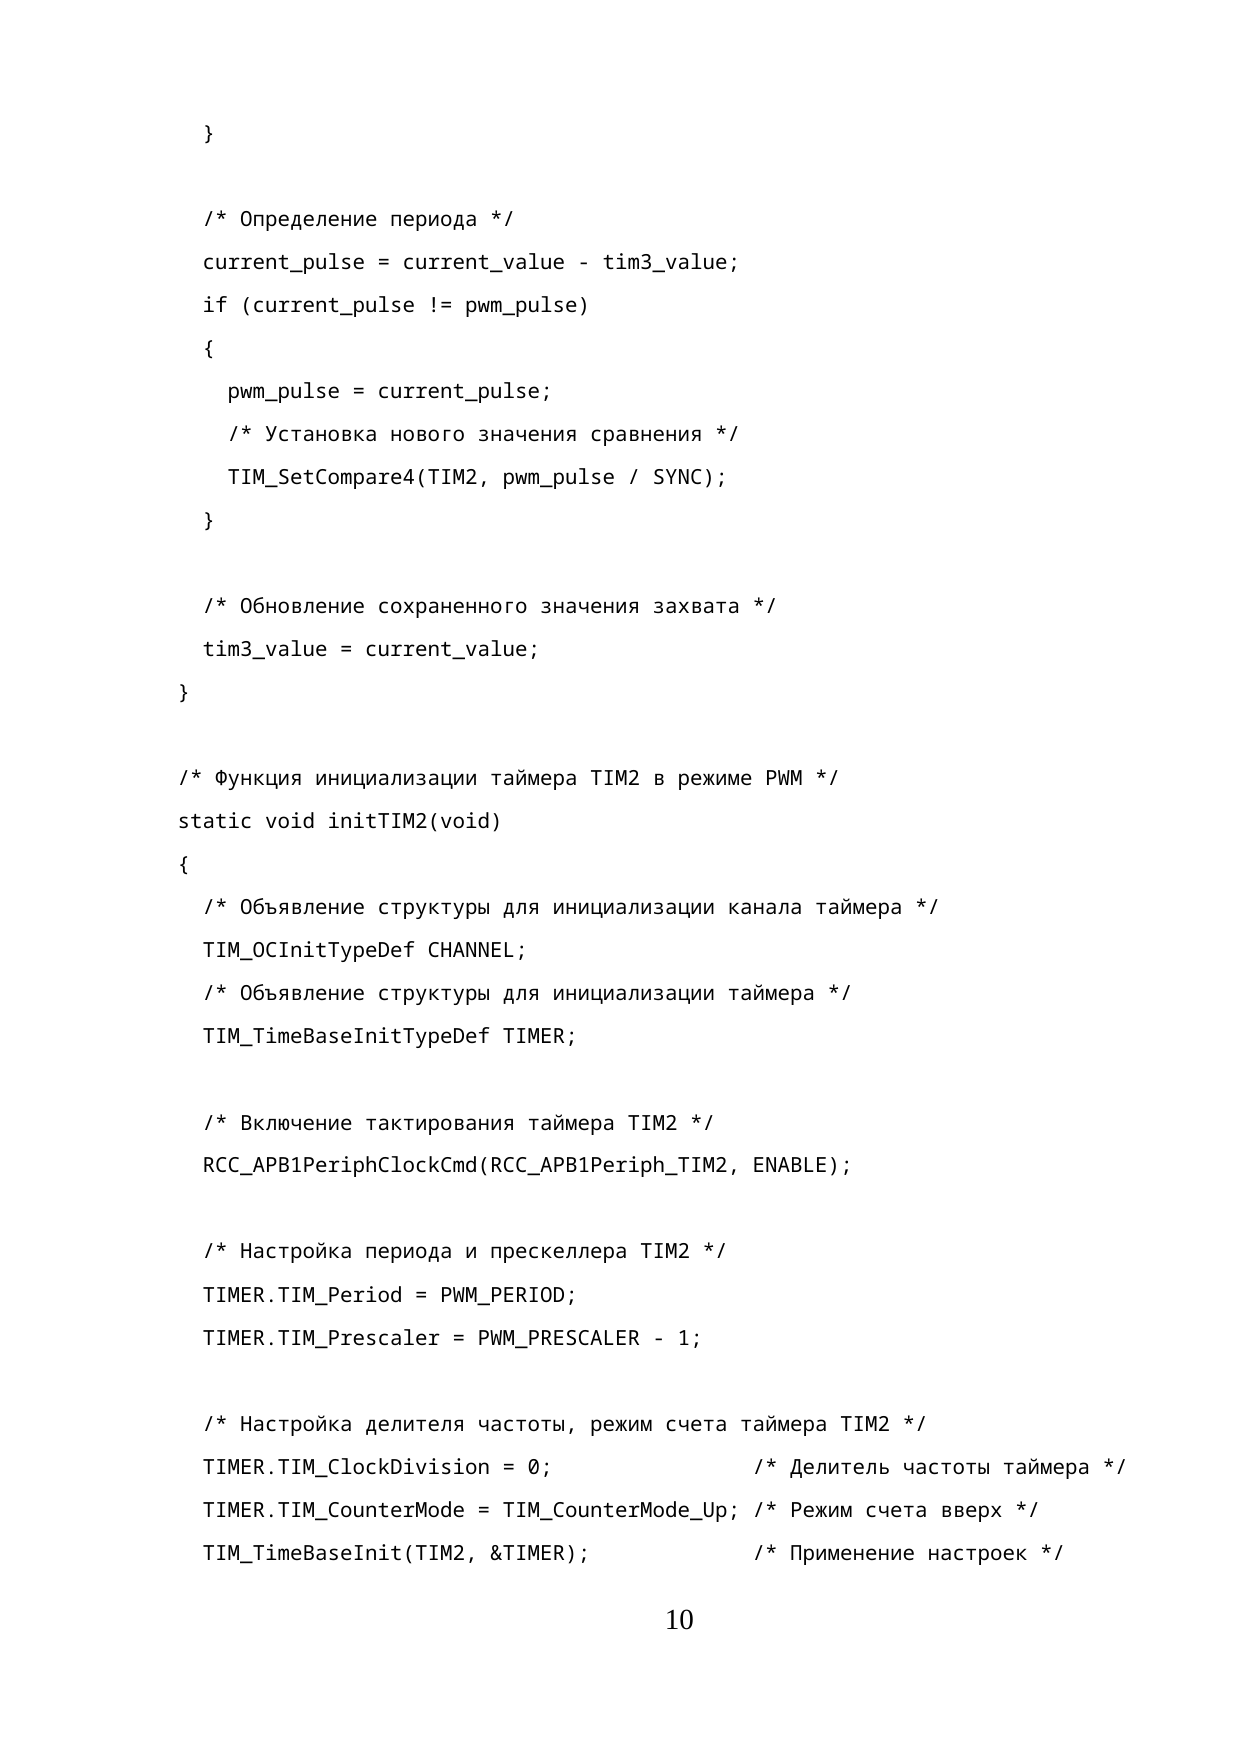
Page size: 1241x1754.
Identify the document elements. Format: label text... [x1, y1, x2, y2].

text /* Настройка делителя частоты, режим счета таймера TIM2 */ [177, 1409, 1181, 1437]
text { [177, 333, 1181, 362]
text /* Настройка периода и прескеллера TIM2 */ [177, 1237, 1181, 1265]
text /* Объявление структуры для инициализации канала таймера */ [177, 892, 1181, 921]
text /* Функция инициализации таймера TIM2 в режиме PWM */ [177, 763, 1181, 792]
text RCC_APB1PeriphClockCmd(RCC_APB1Periph_TIM2, ENABLE); [177, 1151, 1181, 1179]
text if (current_pulse != pwm_pulse) [177, 290, 1181, 319]
text TIM_SetCompare4(TIM2, pwm_pulse / SYNC); [177, 462, 1181, 491]
text static void initTIM2(void) [177, 806, 1181, 835]
text } [177, 677, 1181, 706]
text current_pulse = current_value - tim3_value; [177, 247, 1181, 276]
text tim3_value = current_value; [177, 634, 1181, 663]
text /* Включение тактирования таймера TIM2 */ [177, 1108, 1181, 1136]
text TIM_TimeBaseInit(TIM2, &TIMER); /* Применение настроек */ [177, 1538, 1181, 1566]
text TIMER.TIM_Prescaler = PWM_PRESCALER - 1; [177, 1323, 1181, 1351]
text /* Определение периода */ [177, 204, 1181, 233]
text TIM_OCInitTypeDef CHANNEL; [177, 936, 1181, 964]
text } [177, 118, 1181, 147]
text TIMER.TIM_ClockDivision = 0; /* Делитель частоты таймера */ [177, 1452, 1181, 1480]
text TIMER.TIM_CounterMode = TIM_CounterMode_Up; /* Режим счета вверх */ [177, 1495, 1181, 1523]
text TIM_TimeBaseInitTypeDef TIMER; [177, 1022, 1181, 1050]
text pwm_pulse = current_pulse; [177, 376, 1181, 405]
text TIMER.TIM_Period = PWM_PERIOD; [177, 1280, 1181, 1308]
text /* Установка нового значения сравнения */ [177, 419, 1181, 448]
text /* Объявление структуры для инициализации таймера */ [177, 978, 1181, 1007]
text /* Обновление сохраненного значения захвата */ [177, 591, 1181, 620]
text { [177, 849, 1181, 878]
text } [177, 505, 1181, 534]
